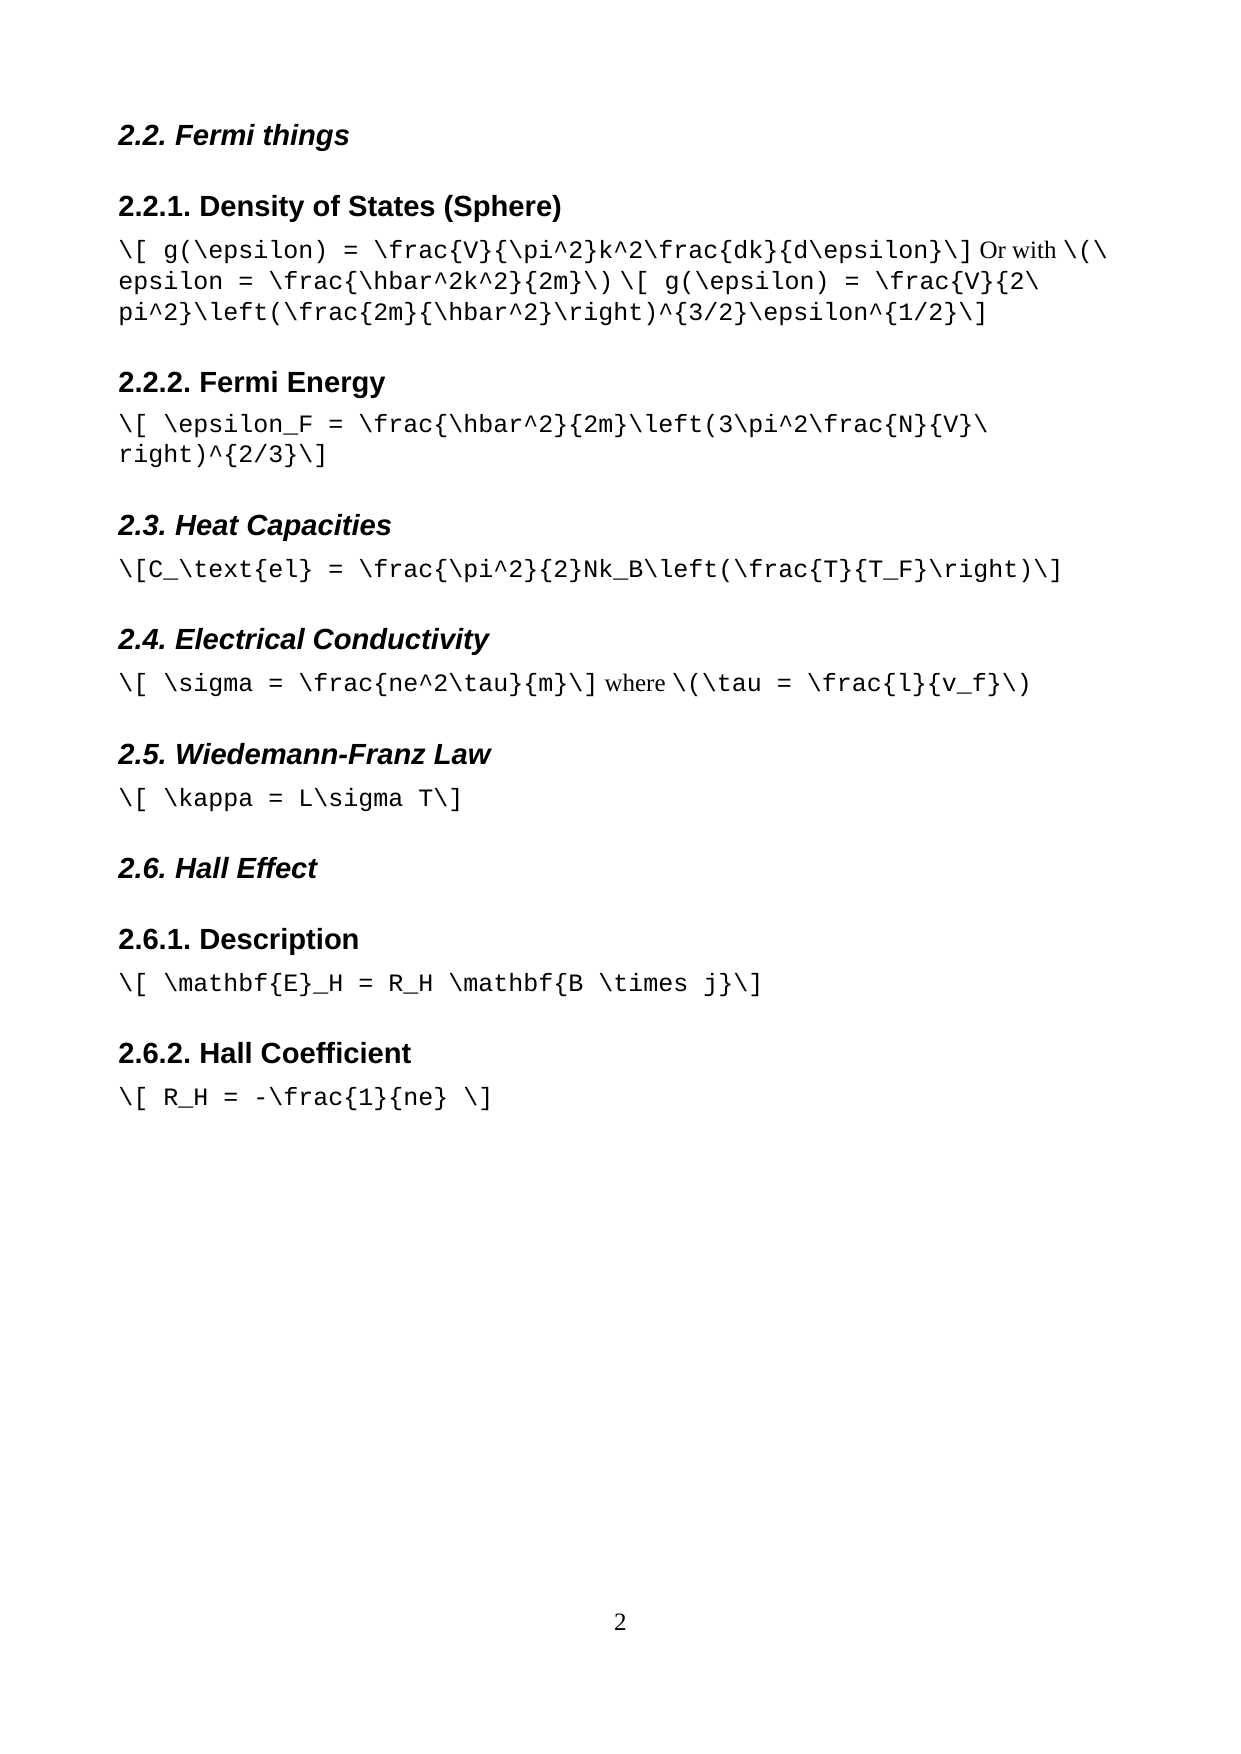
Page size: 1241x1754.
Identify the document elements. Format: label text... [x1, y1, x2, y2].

text \[ \kappa = L\sigma T\] [118, 783, 1122, 813]
text \[C_\text{el} = \frac{\pi^2}{2}Nk_B\left(\frac{T}{T_F}\right)\] [118, 554, 1122, 585]
subtitle Electrical Conductivity [118, 622, 1122, 656]
subtitle Description [118, 922, 1122, 956]
subtitle Hall Effect [118, 851, 1122, 884]
subtitle Fermi things [118, 118, 1122, 152]
subtitle Heat Capacities [118, 508, 1122, 541]
subtitle Wiedemann-Franz Law [118, 737, 1122, 770]
text \[ \sigma = \frac{ne^2\tau}{m}\] where \(\tau = \frac{l}{v_f}\) [118, 668, 1122, 699]
text \[ \epsilon_F = \frac{\hbar^2}{2m}\left(3\pi^2\frac{N}{V}\right)^{2/3}\] [118, 411, 1122, 470]
subtitle Density of States (Sphere) [118, 189, 1122, 223]
subtitle Hall Coefficient [118, 1036, 1122, 1070]
subtitle Fermi Energy [118, 365, 1122, 399]
text \[ R_H = -\frac{1}{ne} \] [118, 1082, 1122, 1113]
text \[ \mathbf{E}_H = R_H \mathbf{B \times j}\] [118, 968, 1122, 999]
text \[ g(\epsilon) = \frac{V}{\pi^2}k^2\frac{dk}{d\epsilon}\] Or with \(\epsilon = \frac{\hbar^2k^2}{2m}\) \[ g(\epsilon) = \frac{V}{2\pi^2}\left(\frac{2m}{\hbar^2}\right)^{3/2}\epsilon^{1/2}\] [118, 235, 1122, 328]
